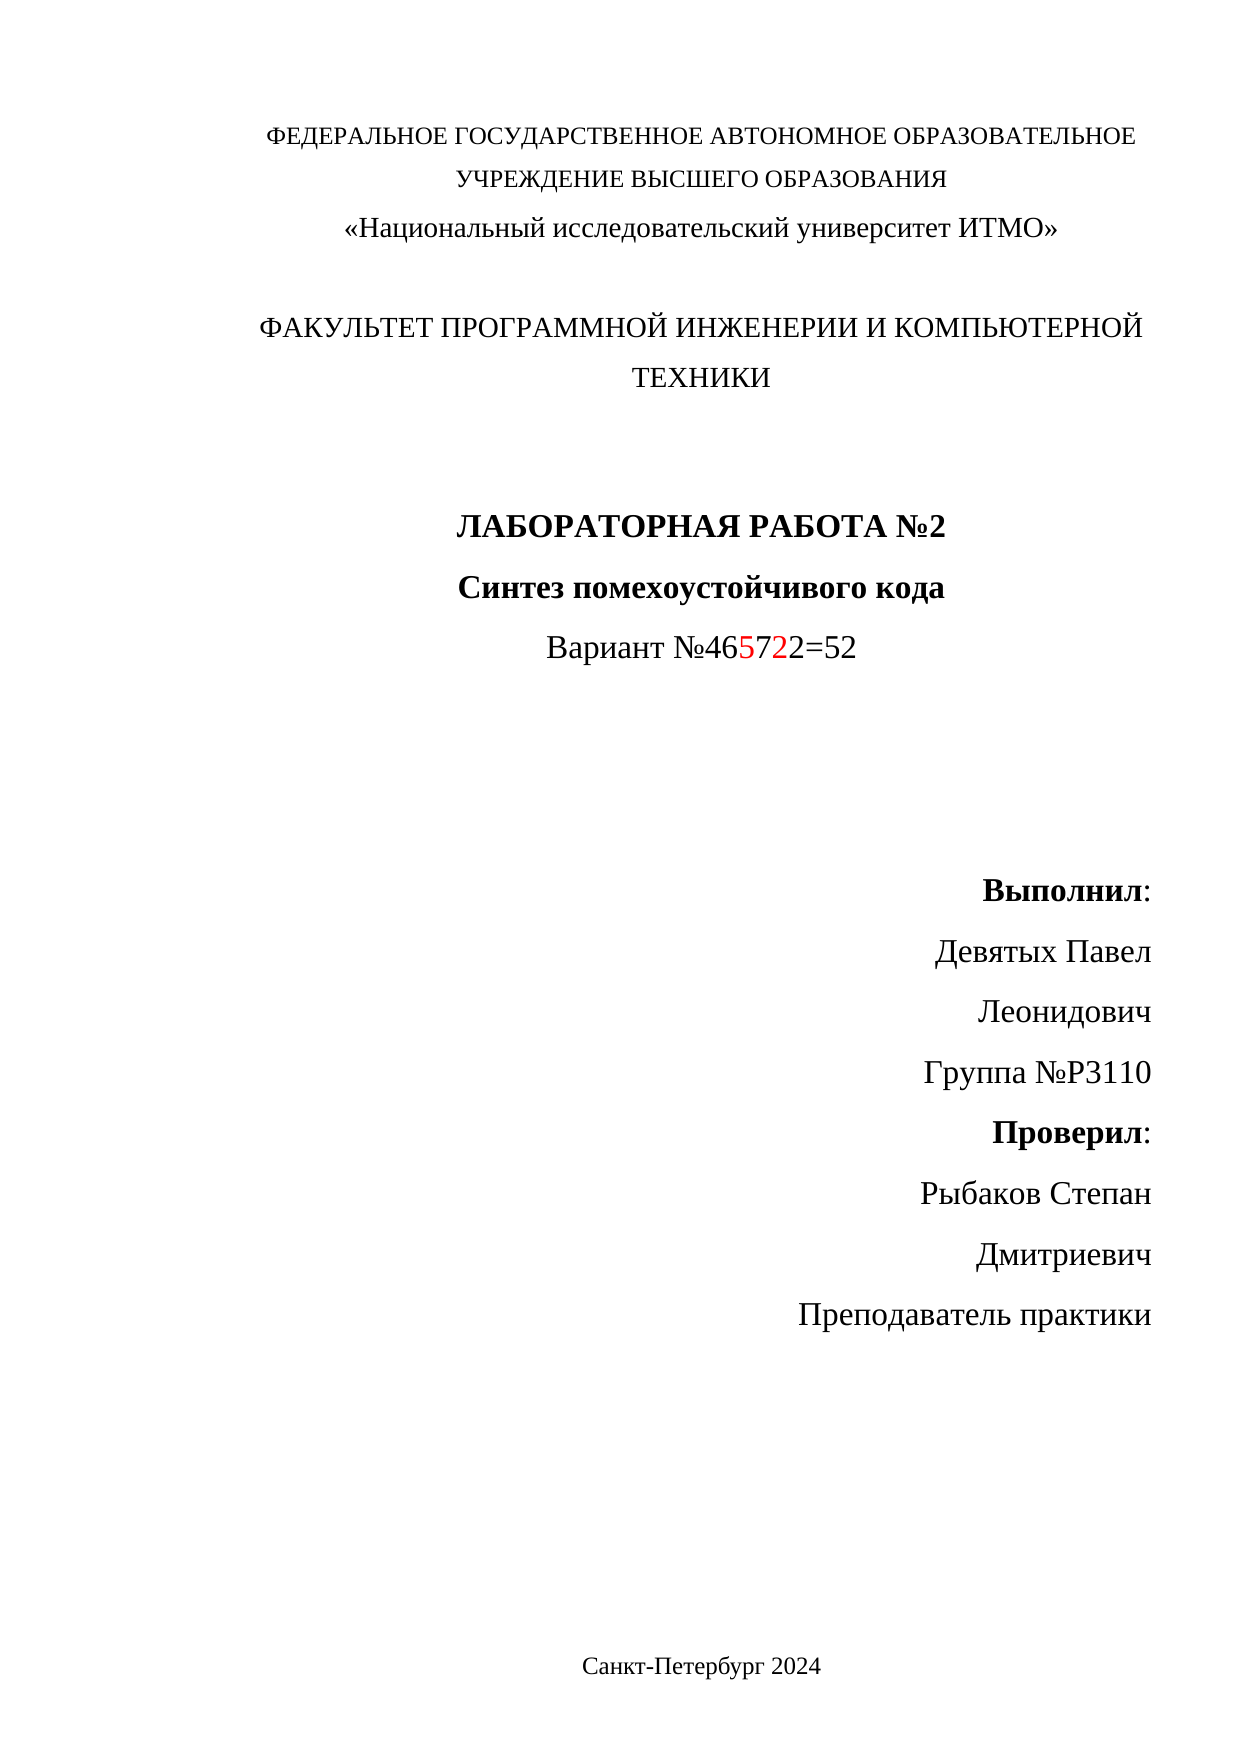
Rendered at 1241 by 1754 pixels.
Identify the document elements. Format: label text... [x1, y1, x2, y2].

text ЛАБОРАТОРНАЯ РАБОТА №2 [251, 507, 1152, 545]
text Синтез помехоустойчивого кода [251, 567, 1152, 606]
text Выполнил: [251, 870, 1152, 909]
text Вариант №465722=52 [251, 628, 1152, 666]
text ФЕДЕРАЛЬНОЕ ГОСУДАРСТВЕННОЕ АВТОНОМНОЕ ОБРАЗОВАТЕЛЬНОЕ УЧРЕЖДЕНИЕ ВЫСШЕГО ОБРАЗОВАНИЯ [251, 121, 1152, 193]
text Девятых Павел [251, 931, 1152, 969]
text Проверил: [251, 1113, 1152, 1151]
text «Национальный исследовательский университет ИТМО» [251, 211, 1152, 244]
text Дмитриевич [251, 1234, 1152, 1272]
text Преподаватель практики [251, 1295, 1152, 1333]
text ФАКУЛЬТЕТ ПРОГРАММНОЙ ИНЖЕНЕРИИ И КОМПЬЮТЕРНОЙ ТЕХНИКИ [251, 310, 1152, 394]
text Леонидович [251, 992, 1152, 1030]
text Группа №P3110 [251, 1052, 1152, 1091]
text Рыбаков Степан [251, 1173, 1152, 1212]
